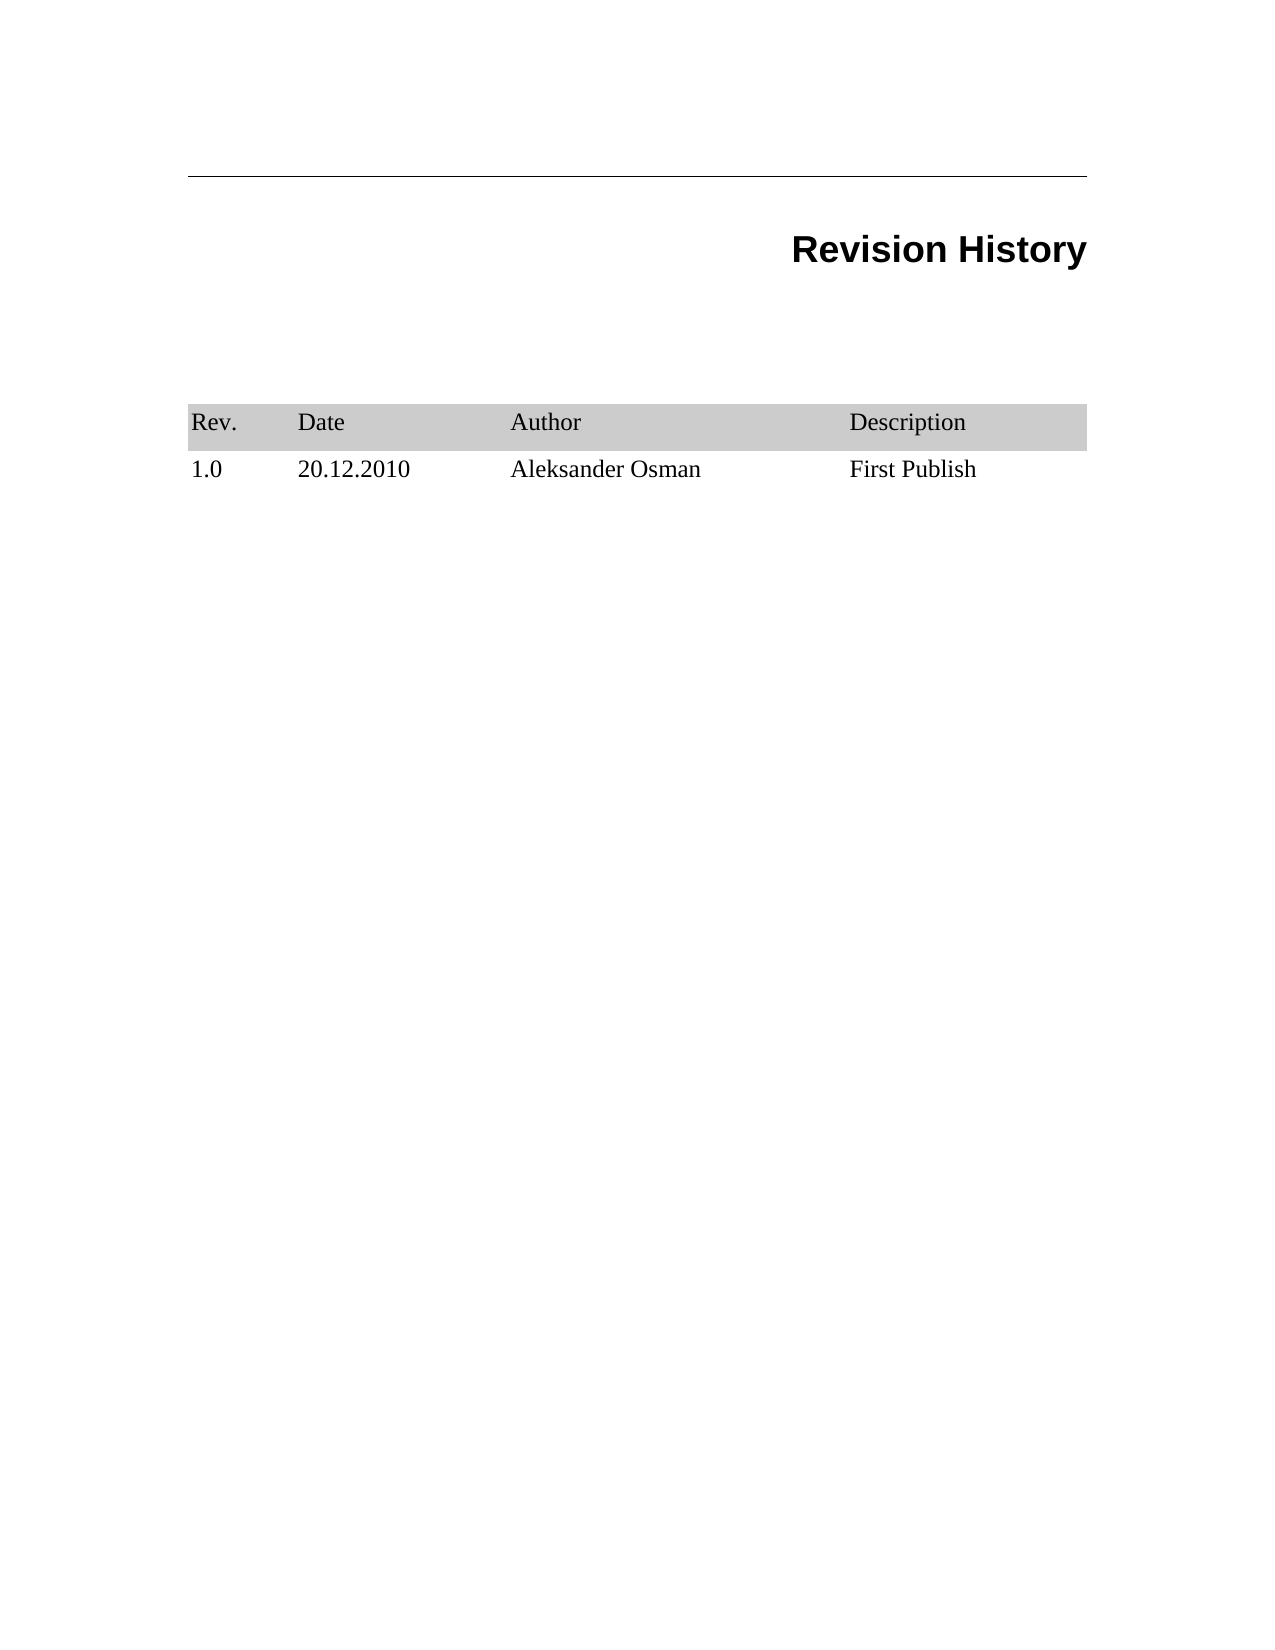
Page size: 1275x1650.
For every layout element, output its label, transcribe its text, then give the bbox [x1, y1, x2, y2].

table_header Rev. [188, 404, 295, 451]
table_cell First Publish [846, 451, 1087, 498]
table_cell 1.0 [188, 451, 295, 498]
table_cell Aleksander Osman [507, 451, 846, 498]
table_header Description [846, 404, 1087, 451]
table_header Author [507, 404, 846, 451]
text Revision History [188, 227, 1087, 270]
table_cell 20.12.2010 [295, 451, 507, 498]
table_header Date [295, 404, 507, 451]
